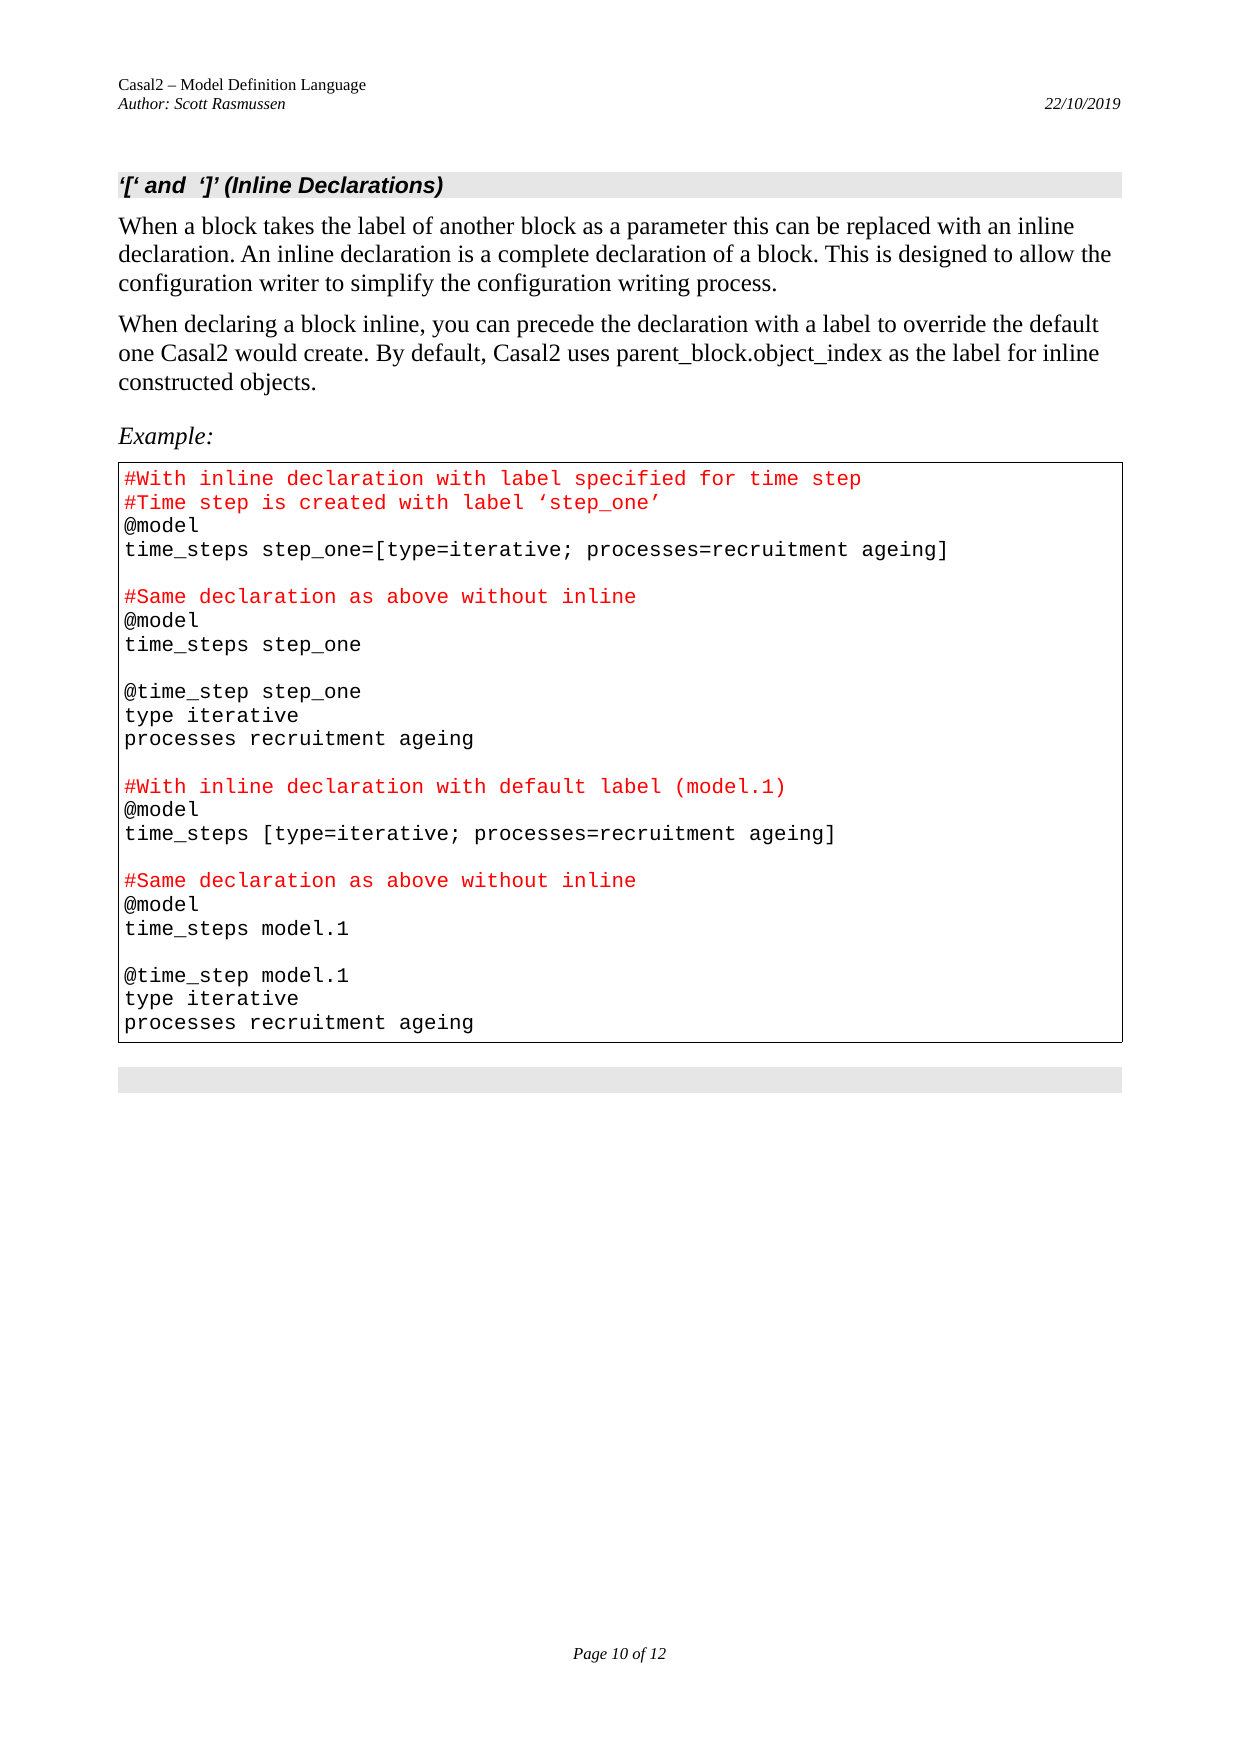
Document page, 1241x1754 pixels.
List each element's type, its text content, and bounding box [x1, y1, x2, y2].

text When a block takes the label of another block as a parameter this can be replaced with an inline declaration. An inline declaration is a complete declaration of a block. This is designed to allow the configuration writer to simplify the configuration writing process. [118, 211, 1122, 297]
text When declaring a block inline, you can precede the declaration with a label to override the default one Casal2 would create. By default, Casal2 uses parent_block.object_index as the label for inline constructed objects. [118, 309, 1122, 396]
subtitle ‘[‘ and ‘]’ (Inline Declarations) [118, 172, 1122, 198]
text Example: [118, 421, 1122, 449]
table_header #With inline declaration with label specified for time step #Time step is created with label ‘step_one’ @model time_steps step_one=[type=iterative; processes=recruitment ageing] #Same declaration as above without inline @model time_steps step_one @time_step step_one type iterative processes recruitment ageing #With inline declaration with default label (model.1) @model time_steps [type=iterative; processes=recruitment ageing] #Same declaration as above without inline @model time_steps model.1 @time_step model.1 type iterative processes recruitment ageing [119, 463, 1122, 1041]
